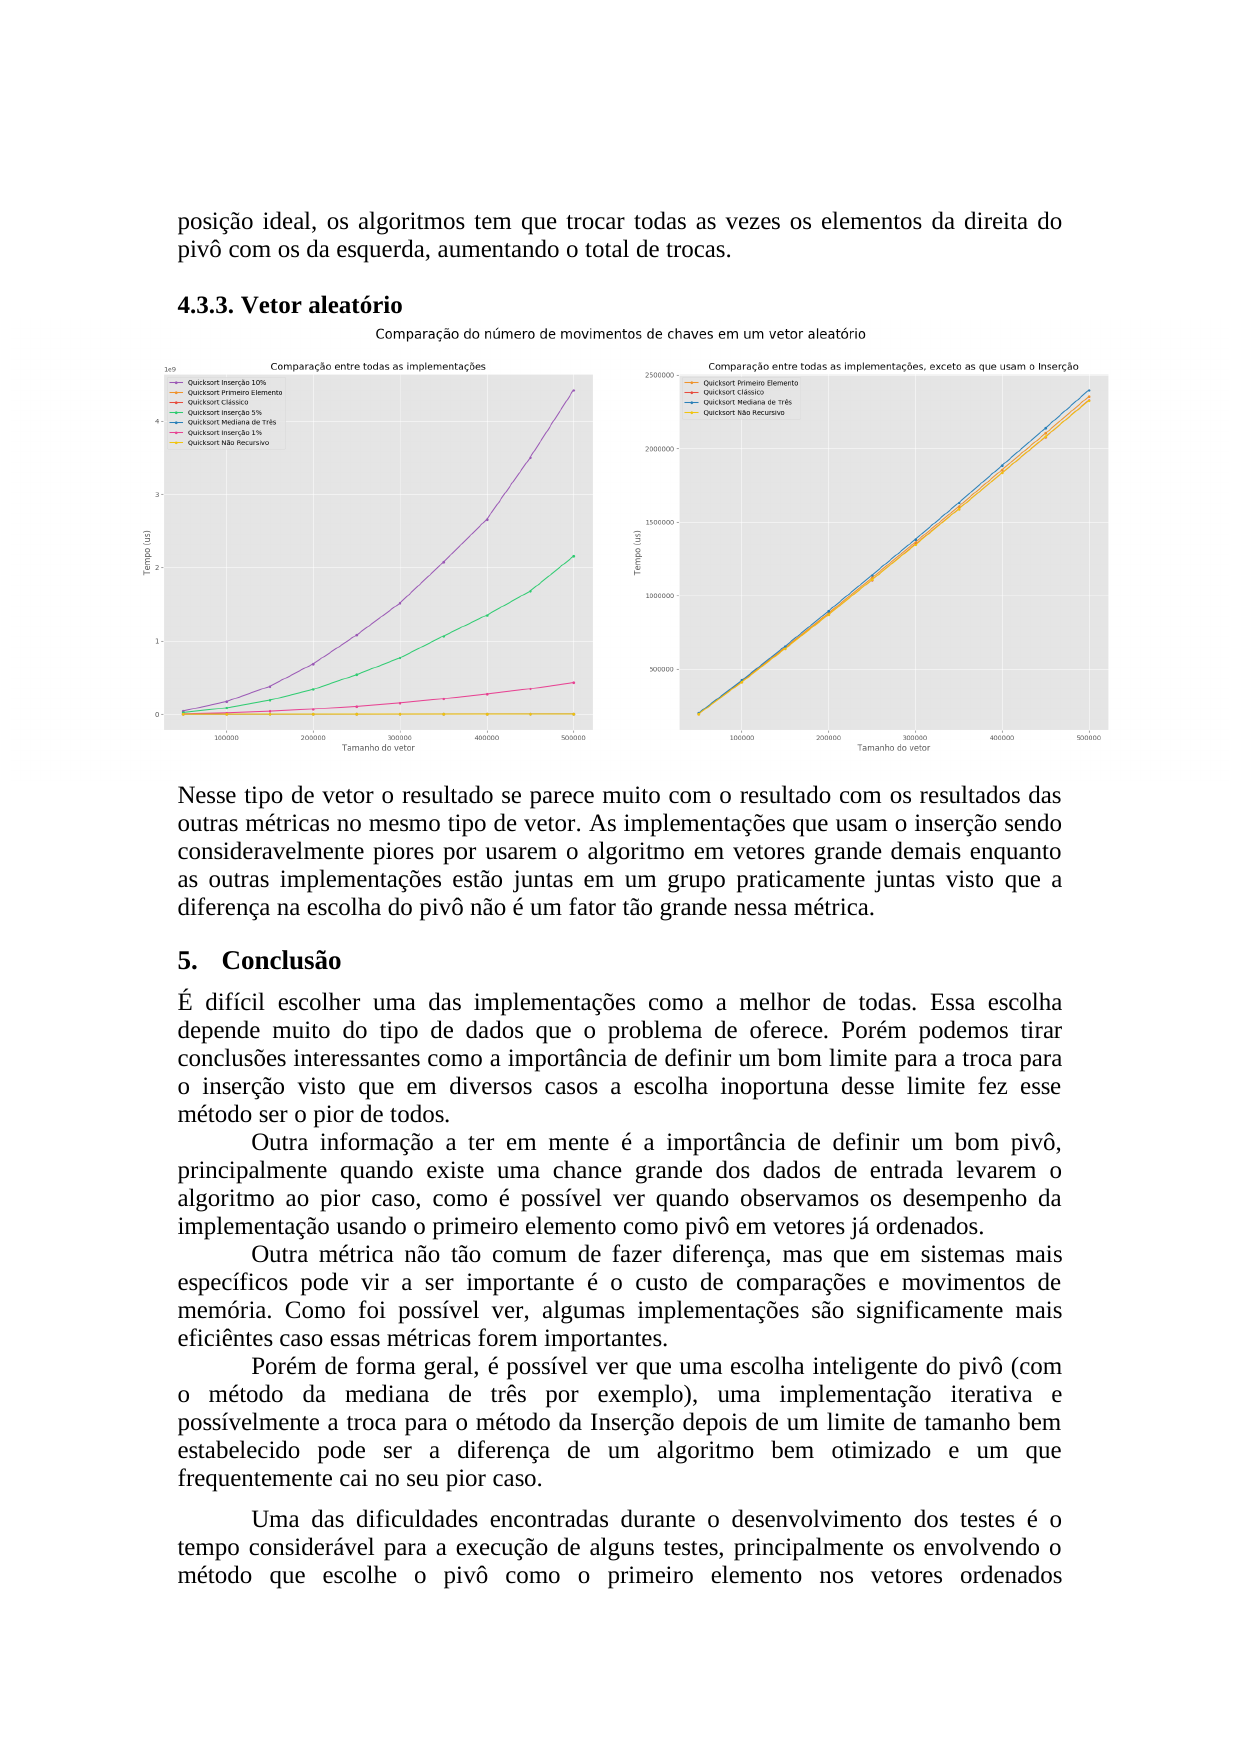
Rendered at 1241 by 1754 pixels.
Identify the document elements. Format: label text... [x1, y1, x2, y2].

picture [11, 318, 1230, 781]
text posição ideal, os algoritmos tem que trocar todas as vezes os elementos da direita do pivô com os da esquerda, aumentando o total de trocas. [177, 207, 1063, 263]
text É difícil escolher uma das implementações como a melhor de todas. Essa escolha depende muito do tipo de dados que o problema de oferece. Porém podemos tirar conclusões interessantes como a importância de definir um bom limite para a troca para o inserção visto que em diversos casos a escolha inoportuna desse limite fez esse método ser o pior de todos. [177, 988, 1063, 1128]
text 4.3.3. Vetor aleatório [177, 291, 1063, 318]
title Conclusão [177, 946, 1063, 976]
text Uma das dificuldades encontradas durante o desenvolvimento dos testes é o tempo considerável para a execução de alguns testes, principalmente os envolvendo o método que escolhe o pivô como o primeiro elemento nos vetores ordenados [177, 1505, 1063, 1589]
text Outra informação a ter em mente é a importância de definir um bom pivô, principalmente quando existe uma chance grande dos dados de entrada levarem o algoritmo ao pior caso, como é possível ver quando observamos os desempenho da implementação usando o primeiro elemento como pivô em vetores já ordenados. [177, 1128, 1063, 1240]
text Outra métrica não tão comum de fazer diferença, mas que em sistemas mais específicos pode vir a ser importante é o custo de comparações e movimentos de memória. Como foi possível ver, algumas implementações são significamente mais eficiêntes caso essas métricas forem importantes. [177, 1240, 1063, 1352]
text Nesse tipo de vetor o resultado se parece muito com o resultado com os resultados das outras métricas no mesmo tipo de vetor. As implementações que usam o inserção sendo consideravelmente piores por usarem o algoritmo em vetores grande demais enquanto as outras implementações estão juntas em um grupo praticamente juntas visto que a diferença na escolha do pivô não é um fator tão grande nessa métrica. [177, 781, 1063, 921]
text Porém de forma geral, é possível ver que uma escolha inteligente do pivô (com o método da mediana de três por exemplo), uma implementação iterativa e possívelmente a troca para o método da Inserção depois de um limite de tamanho bem estabelecido pode ser a diferença de um algoritmo bem otimizado e um que frequentemente cai no seu pior caso. [177, 1352, 1063, 1492]
